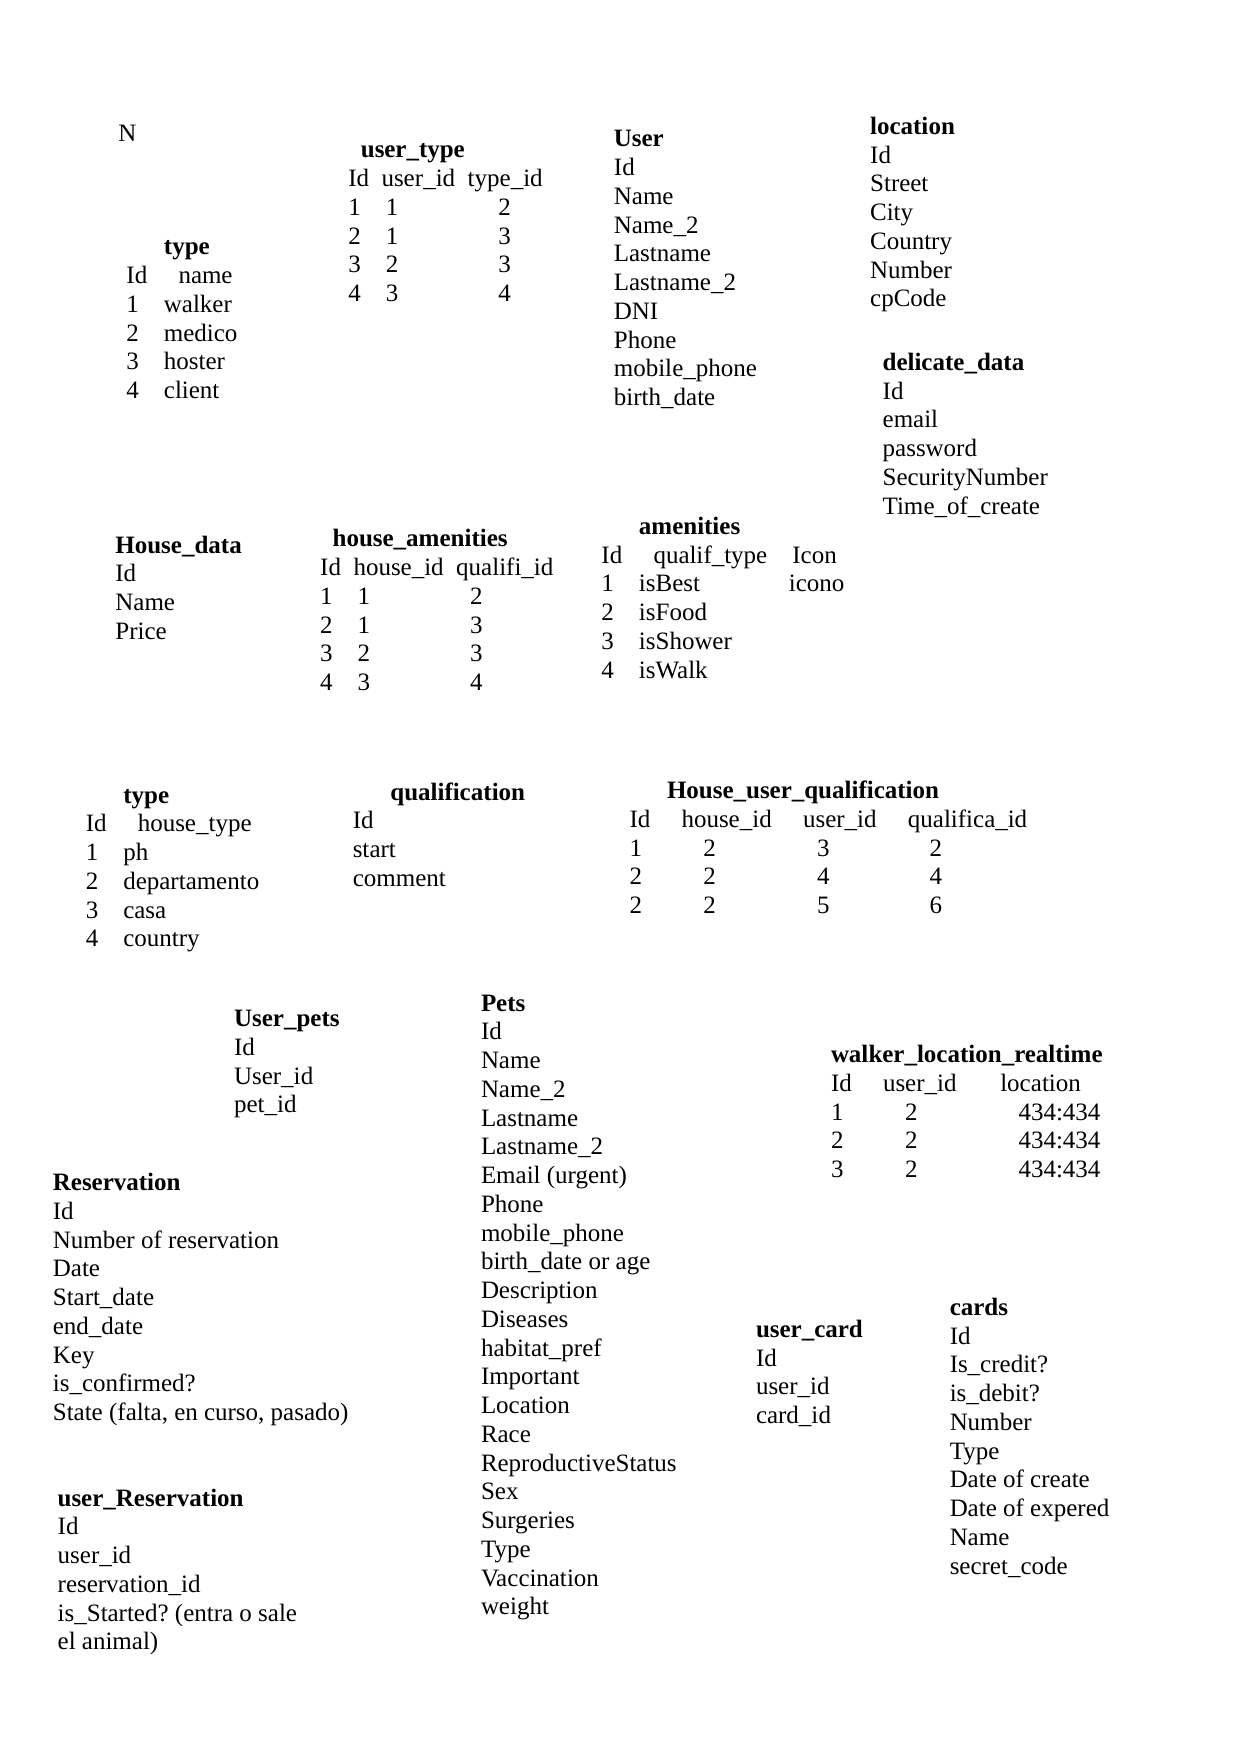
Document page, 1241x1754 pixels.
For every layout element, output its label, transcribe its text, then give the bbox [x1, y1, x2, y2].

text N [118, 118, 1122, 147]
